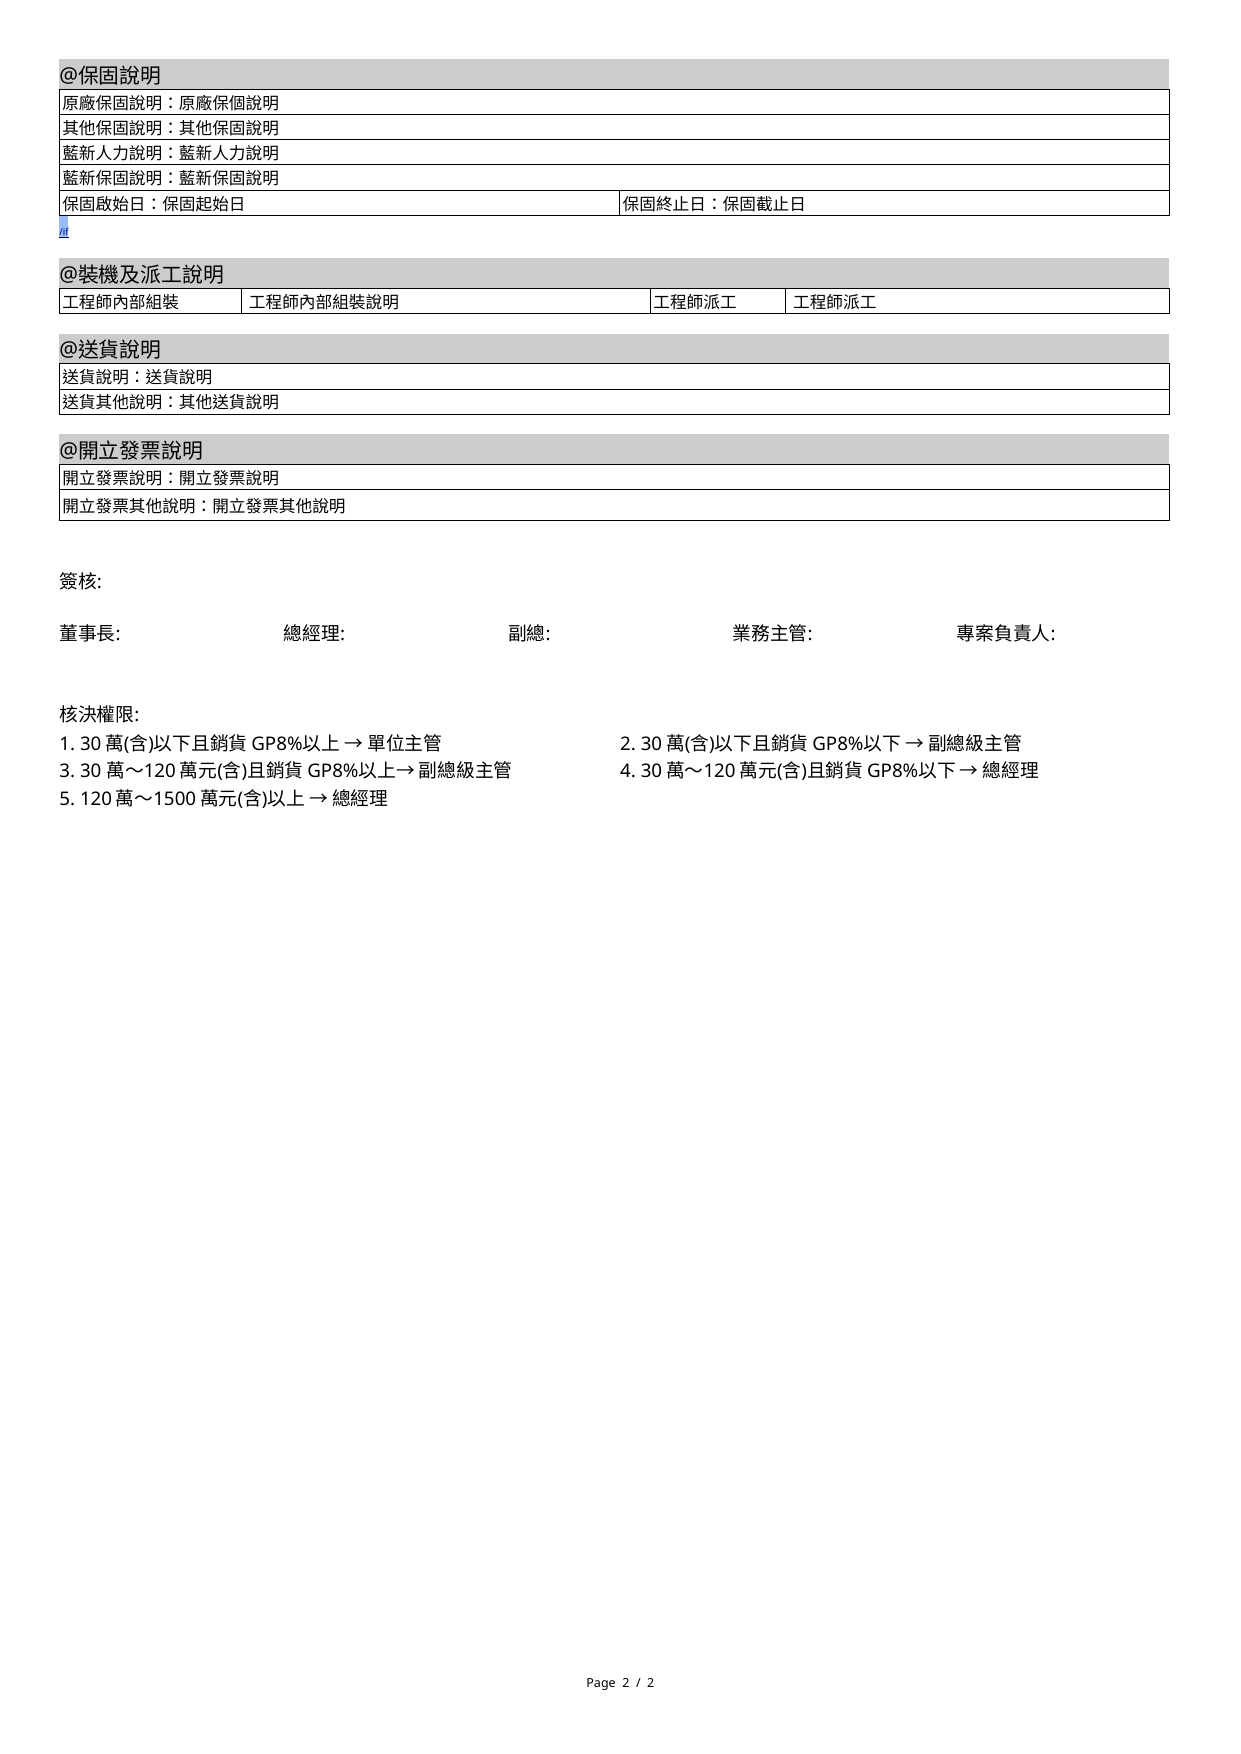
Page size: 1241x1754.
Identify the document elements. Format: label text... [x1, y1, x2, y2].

table_cell 藍新保固說明：藍新保固說明 [60, 165, 1169, 189]
table_header 工程師派工 [651, 289, 785, 313]
table_header 核決權限: [59, 700, 620, 729]
table_cell 其他保固說明：其他保固說明 [60, 115, 1169, 139]
table_header 工程師派工 [786, 289, 1169, 313]
table_header [620, 700, 1181, 729]
table_header 開立發票說明：開立發票說明 [60, 465, 1169, 489]
table_header @保固說明 [59, 59, 1169, 89]
table_header 董事長: [59, 619, 283, 646]
table_header 送貨說明：送貨說明 [60, 364, 1169, 388]
table_header 副總: [508, 619, 732, 646]
table_header 工程師內部組裝 [60, 289, 241, 313]
table_cell 5. 120萬～1500萬元(含)以上 → 總經理 [59, 783, 620, 810]
table_cell 藍新人力說明：藍新人力說明 [60, 140, 1169, 164]
text 簽核: [59, 566, 1181, 593]
table_header 原廠保固說明：原廠保個說明 [60, 90, 1169, 114]
table_header @開立發票說明 [59, 434, 1169, 464]
table_header 總經理: [284, 619, 508, 646]
table_cell 保固終止日：保固截止日 [620, 191, 1169, 215]
table_cell 送貨其他說明：其他送貨說明 [60, 390, 1169, 414]
table_cell 2. 30萬(含)以下且銷貨GP8%以下 → 副總級主管 [620, 729, 1181, 756]
table_cell [620, 783, 1181, 810]
table_cell 開立發票其他說明：開立發票其他說明 [60, 490, 1169, 520]
table_header 專案負責人: [957, 619, 1181, 646]
table_header @裝機及派工說明 [59, 258, 1169, 288]
table_header 工程師內部組裝說明 [242, 289, 650, 313]
table_cell 3. 30 萬～120萬元(含)且銷貨GP8%以上→ 副總級主管 [59, 756, 620, 783]
table_cell 4. 30萬～120萬元(含)且銷貨GP8%以下 → 總經理 [620, 756, 1181, 783]
table_header 業務主管: [732, 619, 957, 646]
table_cell 保固啟始日：保固起始日 [60, 191, 619, 215]
table_cell 1. 30萬(含)以下且銷貨GP8%以上 → 單位主管 [59, 729, 620, 756]
text /if [59, 216, 1181, 238]
table_header @送貨說明 [59, 334, 1169, 363]
